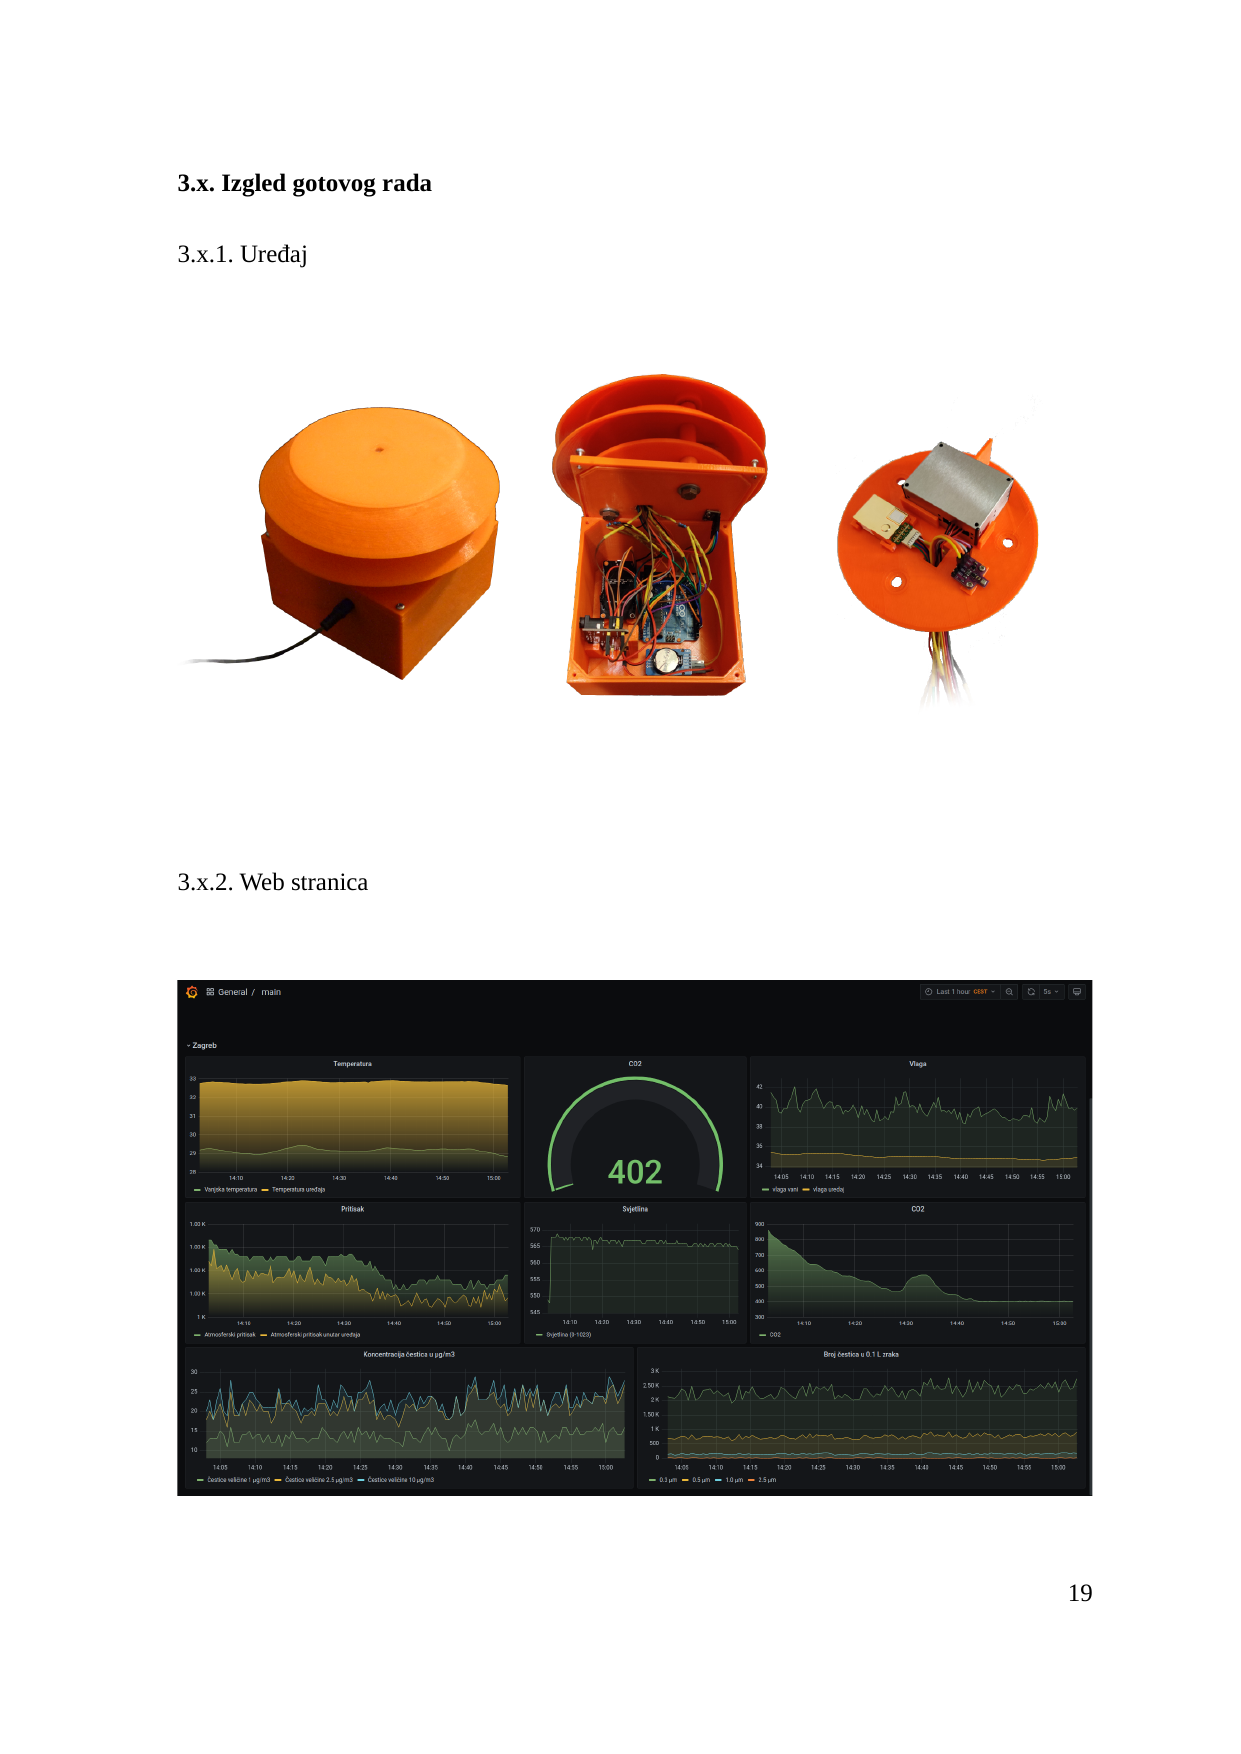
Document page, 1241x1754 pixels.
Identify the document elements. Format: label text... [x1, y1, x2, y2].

picture [177, 352, 1093, 723]
subtitle 3.x.2. Web stranica [177, 867, 1093, 896]
subtitle 3.x. Izgled gotovog rada [177, 168, 1093, 197]
subtitle 3.x.1. Uređaj [177, 239, 1093, 267]
picture [177, 980, 1093, 1496]
